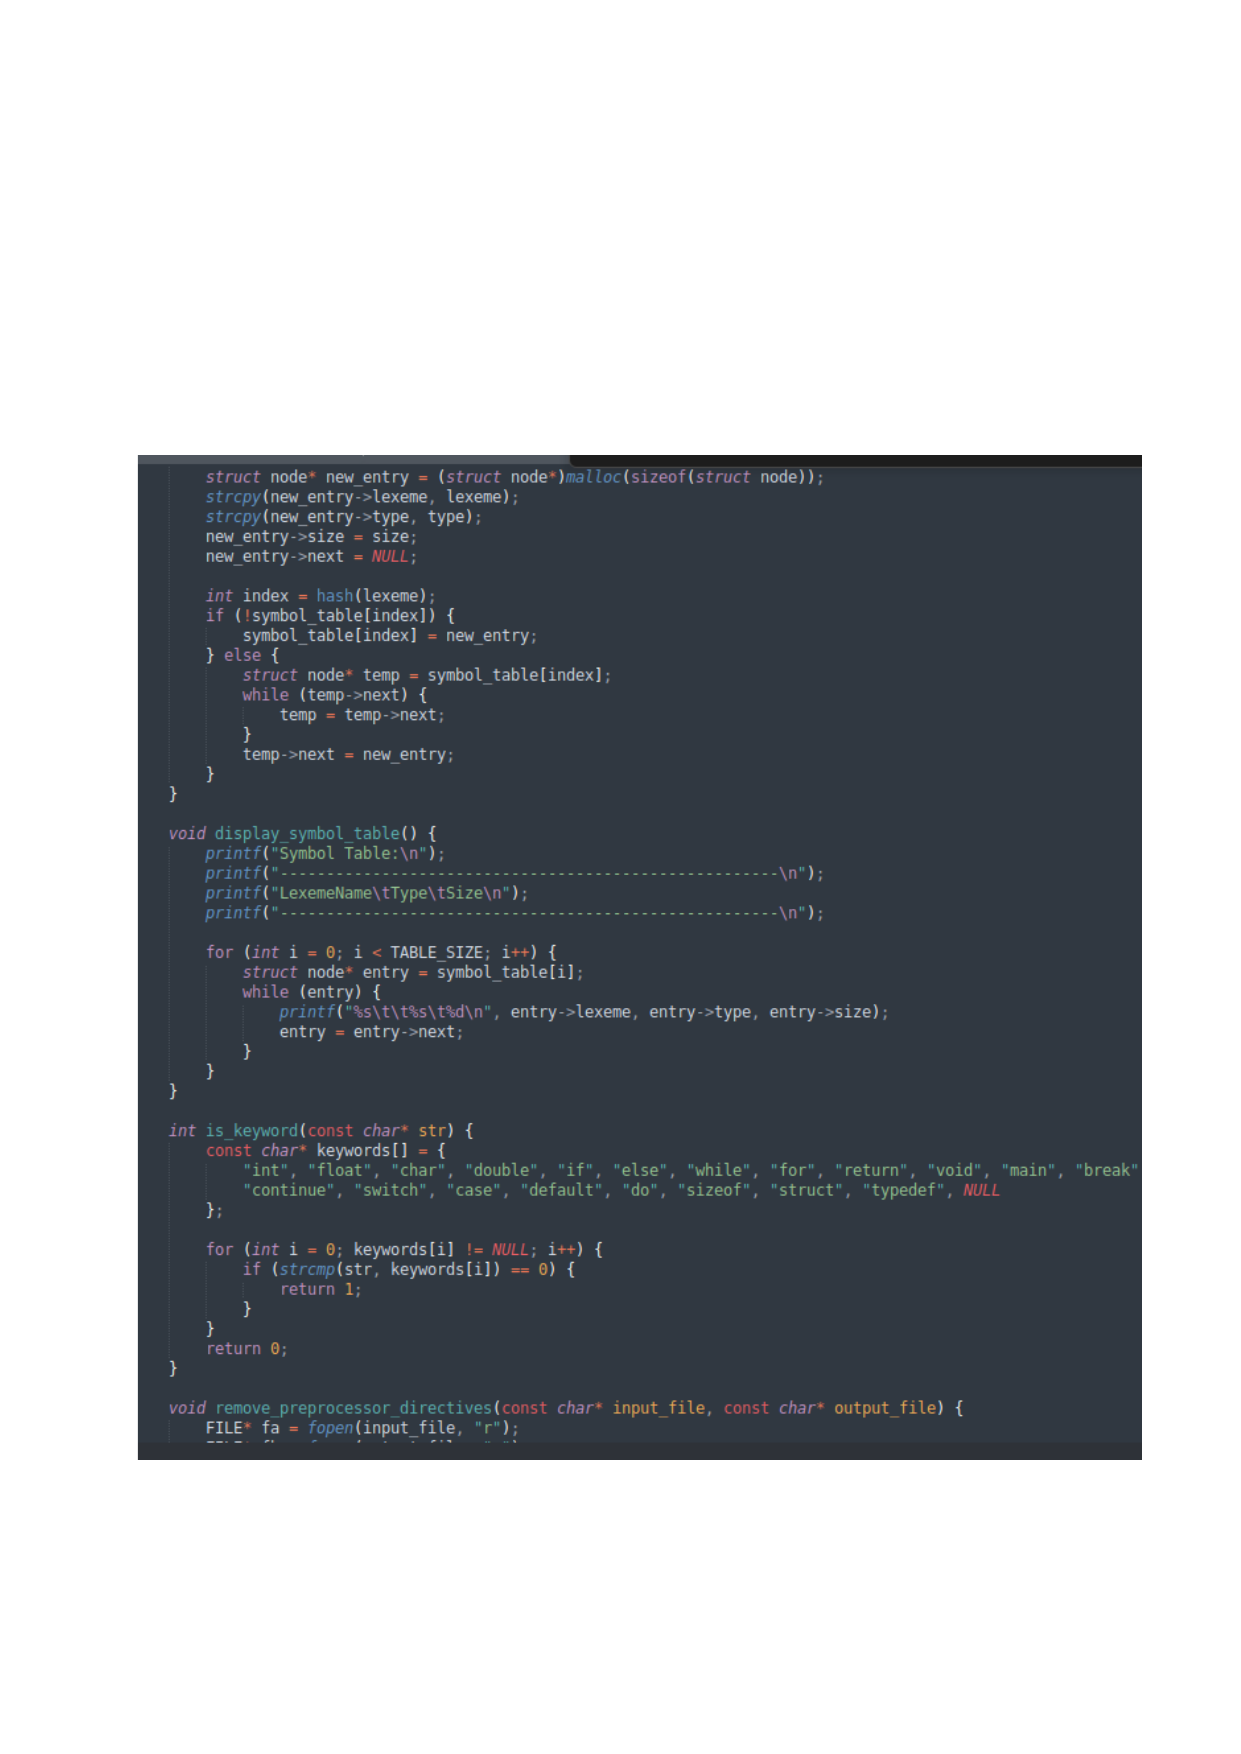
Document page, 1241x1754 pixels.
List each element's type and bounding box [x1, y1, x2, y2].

picture [137, 455, 1142, 1460]
